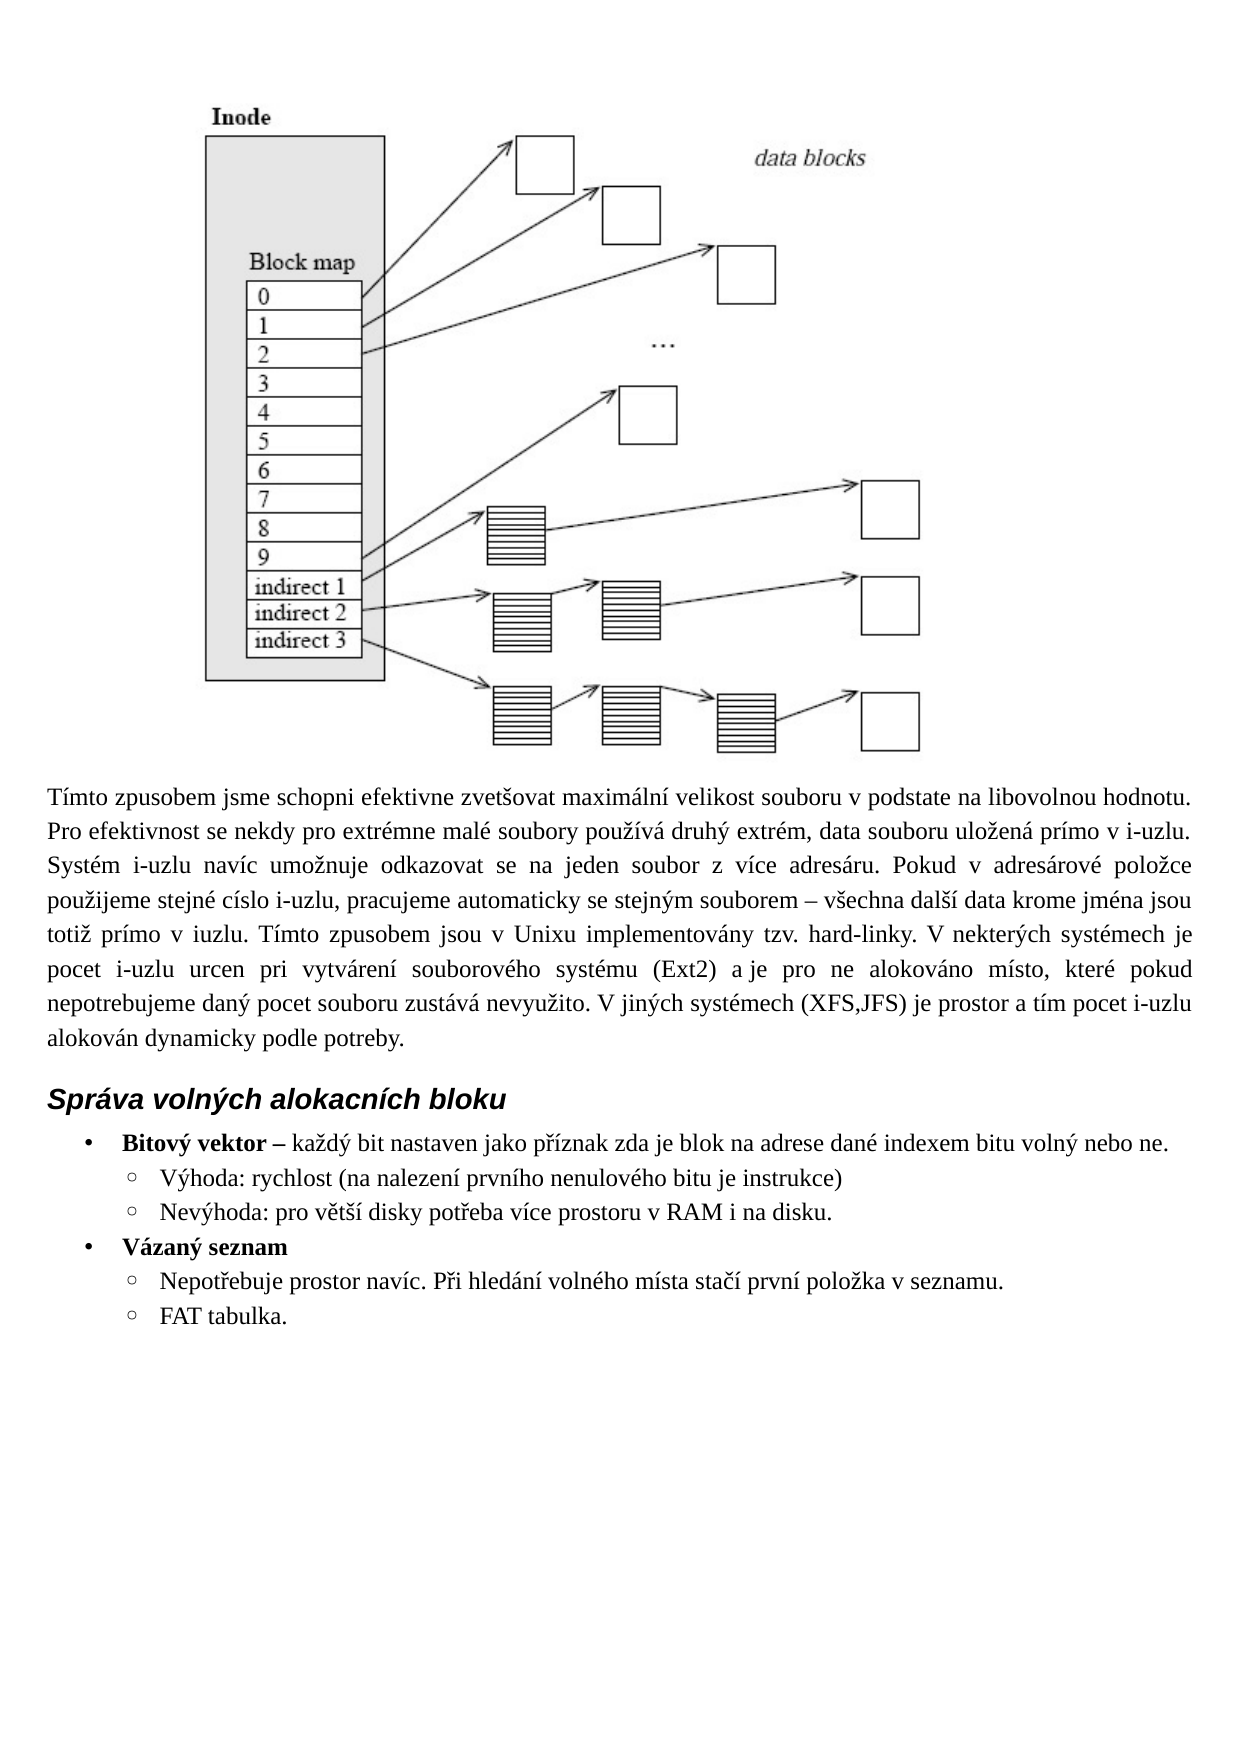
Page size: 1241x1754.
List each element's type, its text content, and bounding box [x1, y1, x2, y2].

subtitle Správa volných alokacních bloku [47, 1082, 1193, 1116]
text Tímto zpusobem jsme schopni efektivne zvetšovat maximální velikost souboru v podstate na libovolnou hodnotu. Pro efektivnost se nekdy pro extrémne malé soubory používá druhý extrém, data souboru uložená prímo v i-uzlu. Systém i-uzlu navíc umožnuje odkazovat se na jeden soubor z více adresáru. Pokud v adresárové položce použijeme stejné císlo i-uzlu, pracujeme automaticky se stejným souborem – všechna další data krome jména jsou totiž prímo v iuzlu. Tímto zpusobem jsou v Unixu implementovány tzv. hard-linky. V nekterých systémech je pocet i-uzlu urcen pri vytvárení souborového systému (Ext2) a je pro ne alokováno místo, které pokud nepotrebujeme daný pocet souboru zustává nevyužito. V jiných systémech (XFS,JFS) je prostor a tím pocet i-uzlu alokován dynamicky podle potreby. [47, 782, 1193, 1052]
list Vázaný seznam [84, 1232, 1193, 1261]
list Výhoda: rychlost (na nalezení prvního nenulového bitu je instrukce) [122, 1163, 1193, 1192]
picture [63, 67, 1060, 767]
list Bitový vektor – každý bit nastaven jako příznak zda je blok na adrese dané indexem bitu volný nebo ne. [84, 1128, 1193, 1157]
list Nevýhoda: pro větší disky potřeba více prostoru v RAM i na disku. [122, 1197, 1193, 1226]
list Nepotřebuje prostor navíc. Při hledání volného místa stačí první položka v seznamu. [122, 1266, 1193, 1295]
list FAT tabulka. [122, 1301, 1193, 1329]
